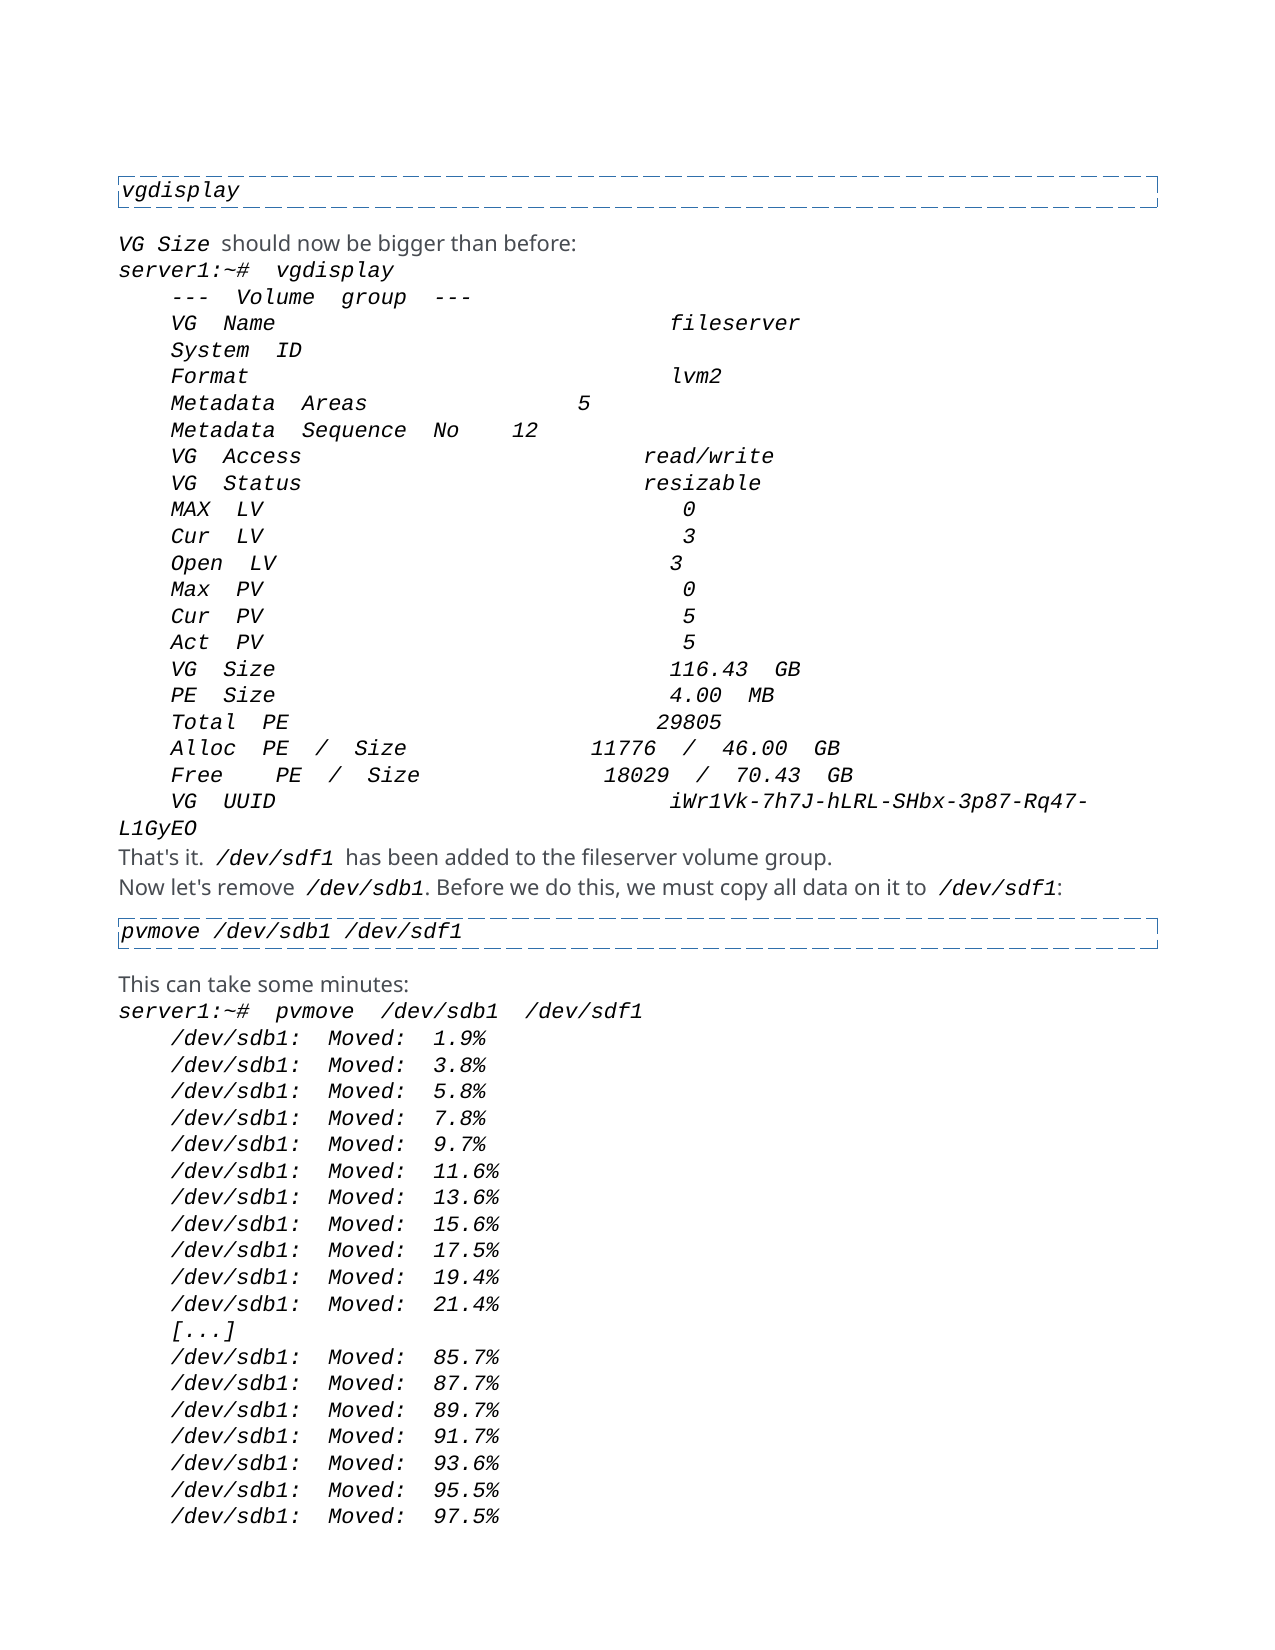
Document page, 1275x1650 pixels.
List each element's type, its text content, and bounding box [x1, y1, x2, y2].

text pvmove /dev/sdb1 /dev/sdf1 [118, 918, 1157, 948]
text server1:~# vgdisplay --- Volume group --- VG Name fileserver System ID Format lvm2 Metadata Areas 5 Metadata Sequence No 12 VG Access read/write VG Status resizable MAX LV 0 Cur LV 3 Open LV 3 Max PV 0 Cur PV 5 Act PV 5 VG Size 116.43 GB PE Size 4.00 MB Total PE 29805 Alloc PE / Size 11776 / 46.00 GB Free PE / Size 18029 / 70.43 GB VG UUID iWr1Vk-7h7J-hLRL-SHbx-3p87-Rq47-L1GyEO [118, 258, 1157, 842]
text server1:~# pvmove /dev/sdb1 /dev/sdf1 /dev/sdb1: Moved: 1.9% /dev/sdb1: Moved: 3.8% /dev/sdb1: Moved: 5.8% /dev/sdb1: Moved: 7.8% /dev/sdb1: Moved: 9.7% /dev/sdb1: Moved: 11.6% /dev/sdb1: Moved: 13.6% /dev/sdb1: Moved: 15.6% /dev/sdb1: Moved: 17.5% /dev/sdb1: Moved: 19.4% /dev/sdb1: Moved: 21.4% [...] /dev/sdb1: Moved: 85.7% /dev/sdb1: Moved: 87.7% /dev/sdb1: Moved: 89.7% /dev/sdb1: Moved: 91.7% /dev/sdb1: Moved: 93.6% /dev/sdb1: Moved: 95.5% /dev/sdb1: Moved: 97.5% [118, 999, 1157, 1530]
text Now let's remove /dev/sdb1. Before we do this, we must copy all data on it to /dev/sdf1: [118, 872, 1157, 902]
text This can take some minutes: [118, 969, 1157, 999]
text vgdisplay [118, 176, 1157, 207]
text VG Size should now be bigger than before: [118, 228, 1157, 258]
text That's it. /dev/sdf1 has been added to the fileserver volume group. [118, 842, 1157, 872]
